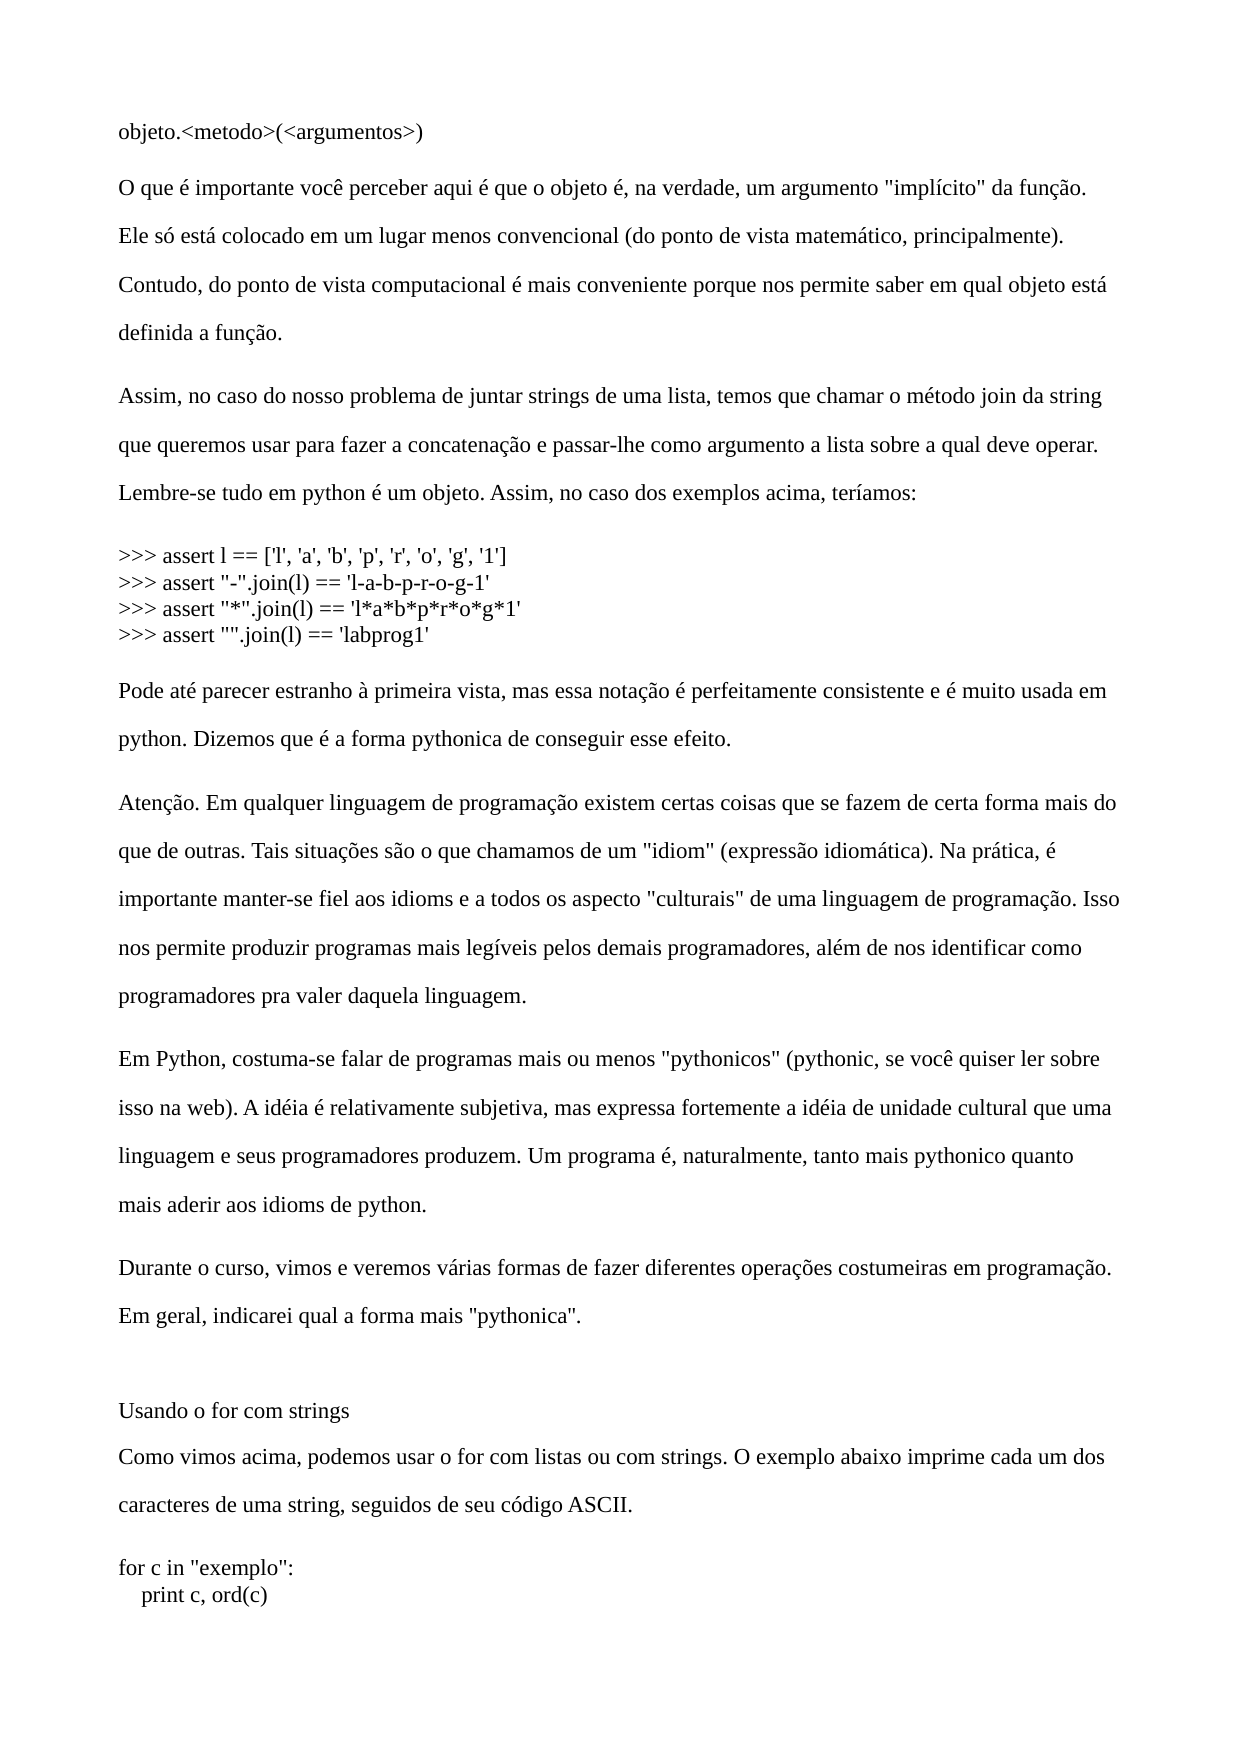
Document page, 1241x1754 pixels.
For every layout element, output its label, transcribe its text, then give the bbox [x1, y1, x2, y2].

text objeto.<metodo>(<argumentos>) [118, 118, 1122, 144]
text >>> assert l == ['l', 'a', 'b', 'p', 'r', 'o', 'g', '1'] [118, 542, 1122, 568]
text Usando o for com strings [118, 1365, 1122, 1423]
text Assim, no caso do nosso problema de juntar strings de uma lista, temos que chamar o método join da string que queremos usar para fazer a concatenação e passar-lhe como argumento a lista sobre a qual deve operar. Lembre-se tudo em python é um objeto. Assim, no caso dos exemplos acima, teríamos: [118, 382, 1122, 506]
text >>> assert "*".join(l) == 'l*a*b*p*r*o*g*1' [118, 595, 1122, 621]
text Pode até parecer estranho à primeira vista, mas essa notação é perfeitamente consistente e é muito usada em python. Dizemos que é a forma pythonica de conseguir esse efeito. [118, 677, 1122, 752]
text O que é importante você perceber aqui é que o objeto é, na verdade, um argumento "implícito" da função. Ele só está colocado em um lugar menos convencional (do ponto de vista matemático, principalmente). Contudo, do ponto de vista computacional é mais conveniente porque nos permite saber em qual objeto está definida a função. [118, 174, 1122, 346]
text >>> assert "-".join(l) == 'l-a-b-p-r-o-g-1' [118, 568, 1122, 595]
text >>> assert "".join(l) == 'labprog1' [118, 621, 1122, 648]
text Durante o curso, vimos e veremos várias formas de fazer diferentes operações costumeiras em programação. Em geral, indicarei qual a forma mais ''pythonica''. [118, 1254, 1122, 1328]
text print c, ord(c) [118, 1581, 1122, 1607]
text Em Python, costuma-se falar de programas mais ou menos "pythonicos" (pythonic, se você quiser ler sobre isso na web). A idéia é relativamente subjetiva, mas expressa fortemente a idéia de unidade cultural que uma linguagem e seus programadores produzem. Um programa é, naturalmente, tanto mais pythonico quanto mais aderir aos idioms de python. [118, 1045, 1122, 1217]
text Atenção. Em qualquer linguagem de programação existem certas coisas que se fazem de certa forma mais do que de outras. Tais situações são o que chamamos de um "idiom" (expressão idiomática). Na prática, é importante manter-se fiel aos idioms e a todos os aspecto "culturais" de uma linguagem de programação. Isso nos permite produzir programas mais legíveis pelos demais programadores, além de nos identificar como programadores pra valer daquela linguagem. [118, 788, 1122, 1009]
text for c in "exemplo": [118, 1554, 1122, 1581]
text Como vimos acima, podemos usar o for com listas ou com strings. O exemplo abaixo imprime cada um dos caracteres de uma string, seguidos de seu código ASCII. [118, 1443, 1122, 1518]
